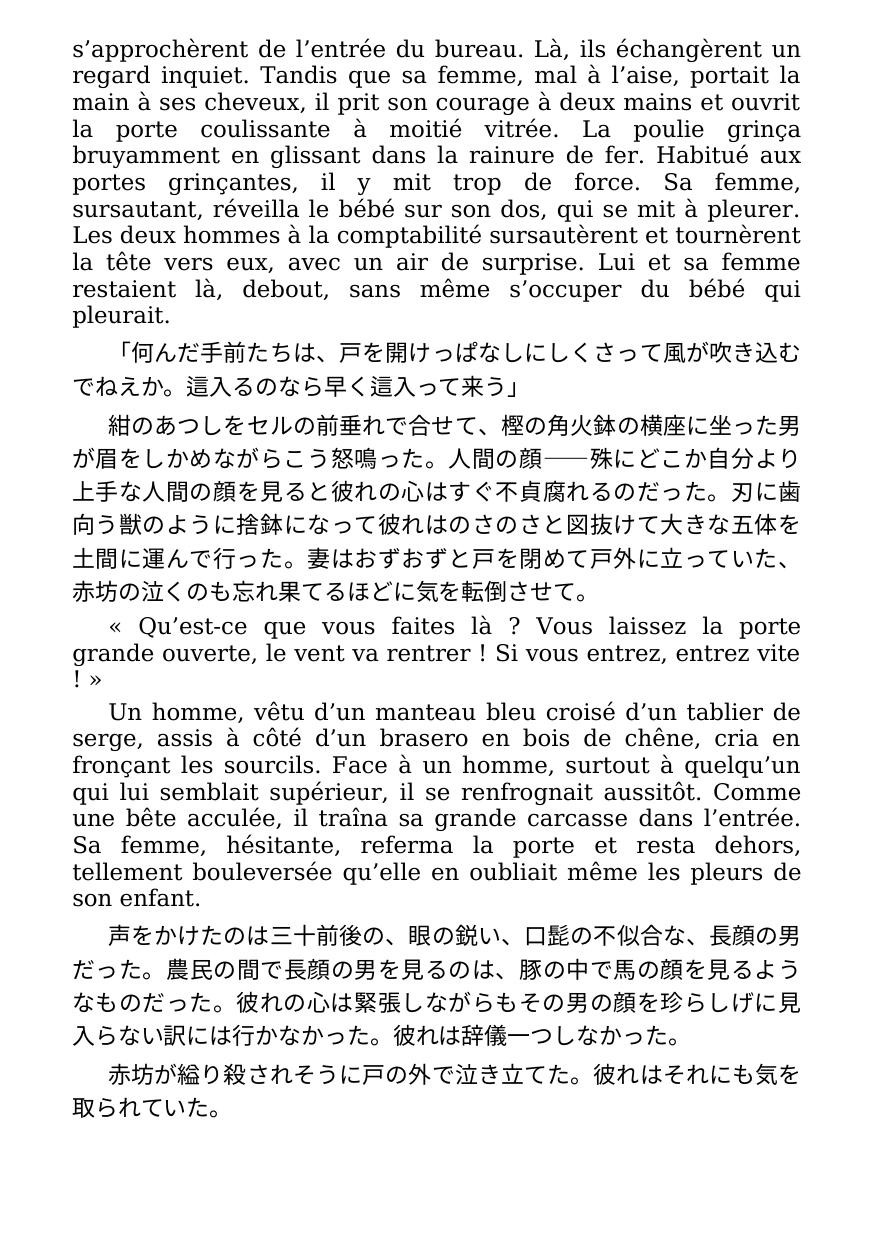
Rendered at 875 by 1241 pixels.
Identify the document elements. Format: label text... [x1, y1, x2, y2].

text 声をかけたのは三十前後の、眼の鋭い、口髭の不似合な、長顔の男だった。農民の間で長顔の男を見るのは、豚の中で馬の顔を見るようなものだった。彼れの心は緊張しながらもその男の顔を珍らしげに見入らない訳には行かなかった。彼れは辞儀一つしなかった。 [72, 918, 802, 1051]
text « Qu’est-ce que vous faites là ? Vous laissez la porte grande ouverte, le vent va rentrer ! Si vous entrez, entrez vite ! » [72, 613, 802, 693]
text 紺のあつしをセルの前垂れで合せて、樫の角火鉢の横座に坐った男が眉をしかめながらこう怒鳴った。人間の顔――殊にどこか自分より上手な人間の顔を見ると彼れの心はすぐ不貞腐れるのだった。刃に歯向う獣のように捨鉢になって彼れはのさのさと図抜けて大きな五体を土間に運んで行った。妻はおずおずと戸を閉めて戸外に立っていた、赤坊の泣くのも忘れ果てるほどに気を転倒させて。 [72, 408, 802, 607]
text 「何んだ手前たちは、戸を開けっぱなしにしくさって風が吹き込むでねえか。這入るのなら早く這入って来う」 [72, 335, 802, 402]
text s’approchèrent de l’entrée du bureau. Là, ils échangèrent un regard inquiet. Tandis que sa femme, mal à l’aise, portait la main à ses cheveux, il prit son courage à deux mains et ouvrit la porte coulissante à moitié vitrée. La poulie grinça bruyamment en glissant dans la rainure de fer. Habitué aux portes grinçantes, il y mit trop de force. Sa femme, sursautant, réveilla le bébé sur son dos, qui se mit à pleurer. Les deux hommes à la comptabilité sursautèrent et tournèrent la tête vers eux, avec un air de surprise. Lui et sa femme restaient là, debout, sans même s’occuper du bébé qui pleurait. [72, 36, 802, 329]
text 赤坊が縊り殺されそうに戸の外で泣き立てた。彼れはそれにも気を取られていた。 [72, 1057, 802, 1123]
text Un homme, vêtu d’un manteau bleu croisé d’un tablier de serge, assis à côté d’un brasero en bois de chêne, cria en fronçant les sourcils. Face à un homme, surtout à quelqu’un qui lui semblait supérieur, il se renfrognait aussitôt. Comme une bête acculée, il traîna sa grande carcasse dans l’entrée. Sa femme, hésitante, referma la porte et resta dehors, tellement bouleversée qu’elle en oubliait même les pleurs de son enfant. [72, 699, 802, 912]
